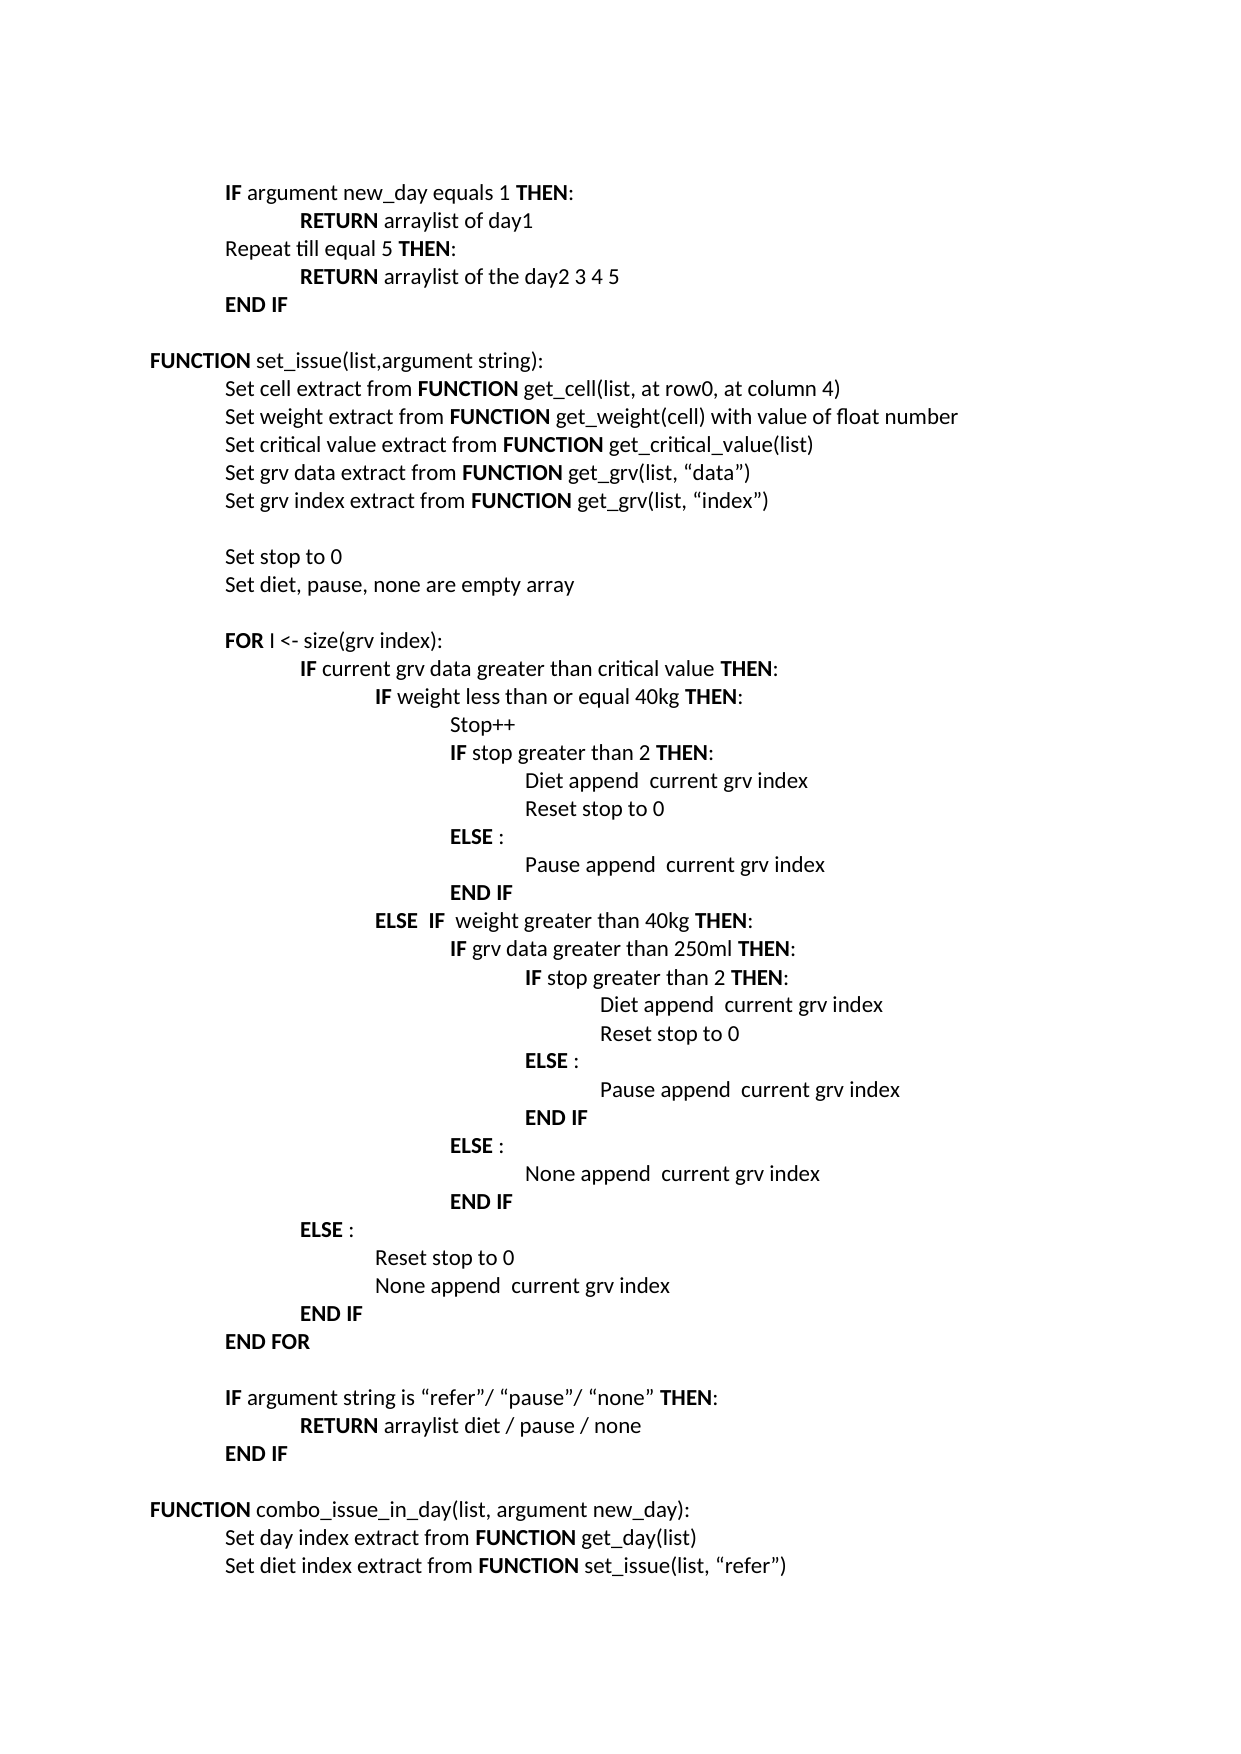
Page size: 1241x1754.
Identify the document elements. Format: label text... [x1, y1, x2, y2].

text ELSE : [150, 1215, 1090, 1243]
text IF argument new_day equals 1 THEN: [150, 178, 1090, 206]
text FOR I <- size(grv index): [150, 626, 1090, 654]
text IF grv data greater than 250ml THEN: [150, 934, 1090, 963]
text Diet append current grv index [150, 991, 1090, 1019]
text ELSE IF weight greater than 40kg THEN: [150, 907, 1090, 934]
text Set critical value extract from FUNCTION get_critical_value(list) [150, 430, 1090, 458]
text Set stop to 0 [150, 542, 1090, 570]
text Diet append current grv index [150, 766, 1090, 794]
text IF argument string is “refer”/ “pause”/ “none” THEN: [150, 1383, 1090, 1411]
text FUNCTION combo_issue_in_day(list, argument new_day): [150, 1495, 1090, 1523]
text RETURN arraylist diet / pause / none [150, 1411, 1090, 1439]
text END IF [150, 1299, 1090, 1327]
text FUNCTION set_issue(list,argument string): [150, 346, 1090, 374]
text RETURN arraylist of the day2 3 4 5 [150, 262, 1090, 290]
text Set day index extract from FUNCTION get_day(list) [150, 1523, 1090, 1551]
text END IF [150, 290, 1090, 318]
text None append current grv index [150, 1159, 1090, 1187]
text Set weight extract from FUNCTION get_weight(cell) with value of float number [150, 402, 1090, 430]
text Set diet index extract from FUNCTION set_issue(list, “refer”) [150, 1551, 1090, 1579]
text Repeat till equal 5 THEN: [150, 234, 1090, 262]
text Reset stop to 0 [150, 794, 1090, 822]
text IF weight less than or equal 40kg THEN: [150, 682, 1090, 710]
text END IF [150, 1103, 1090, 1131]
text ELSE : [150, 1047, 1090, 1075]
text None append current grv index [150, 1271, 1090, 1299]
text IF stop greater than 2 THEN: [150, 738, 1090, 766]
text Set grv data extract from FUNCTION get_grv(list, “data”) [150, 458, 1090, 486]
text END IF [150, 878, 1090, 907]
text ELSE : [150, 1131, 1090, 1159]
text Set diet, pause, none are empty array [150, 570, 1090, 598]
text Pause append current grv index [150, 851, 1090, 878]
text Reset stop to 0 [150, 1243, 1090, 1271]
text IF stop greater than 2 THEN: [150, 963, 1090, 991]
text Stop++ [150, 710, 1090, 738]
text END IF [150, 1187, 1090, 1215]
text END IF [150, 1439, 1090, 1467]
text RETURN arraylist of day1 [150, 206, 1090, 234]
text Set cell extract from FUNCTION get_cell(list, at row0, at column 4) [150, 374, 1090, 402]
text IF current grv data greater than critical value THEN: [150, 654, 1090, 682]
text Reset stop to 0 [150, 1019, 1090, 1047]
text Set grv index extract from FUNCTION get_grv(list, “index”) [150, 486, 1090, 514]
text END FOR [150, 1327, 1090, 1355]
text Pause append current grv index [150, 1075, 1090, 1103]
text ELSE : [150, 822, 1090, 851]
